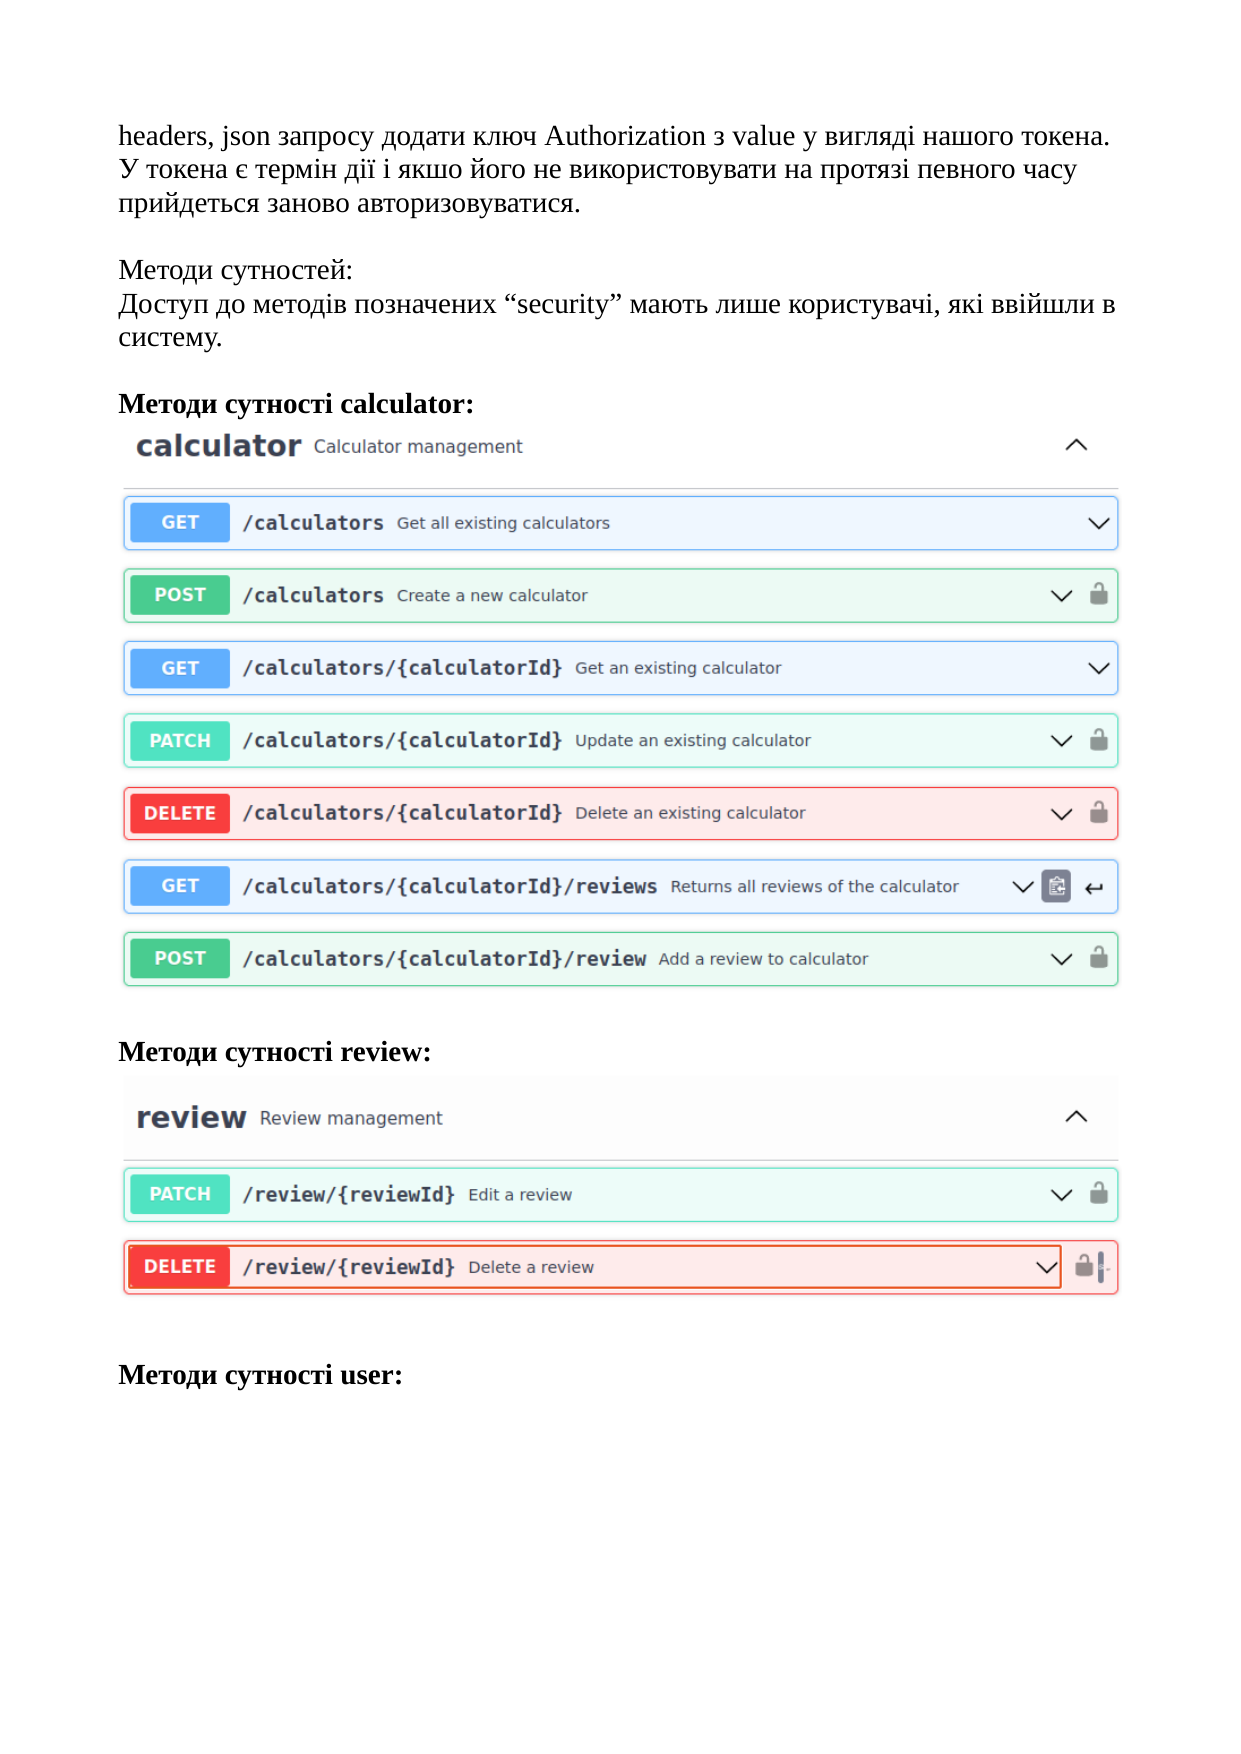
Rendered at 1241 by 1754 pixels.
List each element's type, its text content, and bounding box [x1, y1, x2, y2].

text Методи сутності calculator: [118, 386, 1122, 420]
text headers, json запросу додати ключ Authorization з value у вигляді нашого токена. У токена є термін дії і якшо його не використовувати на протязі певного часу прийдеться заново авторизовуватися. [118, 118, 1122, 219]
picture [118, 1068, 1123, 1324]
picture [118, 420, 1123, 1001]
text Методи сутностей: [118, 252, 1122, 286]
text Доступ до методів позначених “security” мають лише користувачі, які ввійшли в систему. [118, 286, 1122, 353]
text Методи сутності user: [118, 1357, 1122, 1391]
text Методи сутності review: [118, 1034, 1122, 1068]
